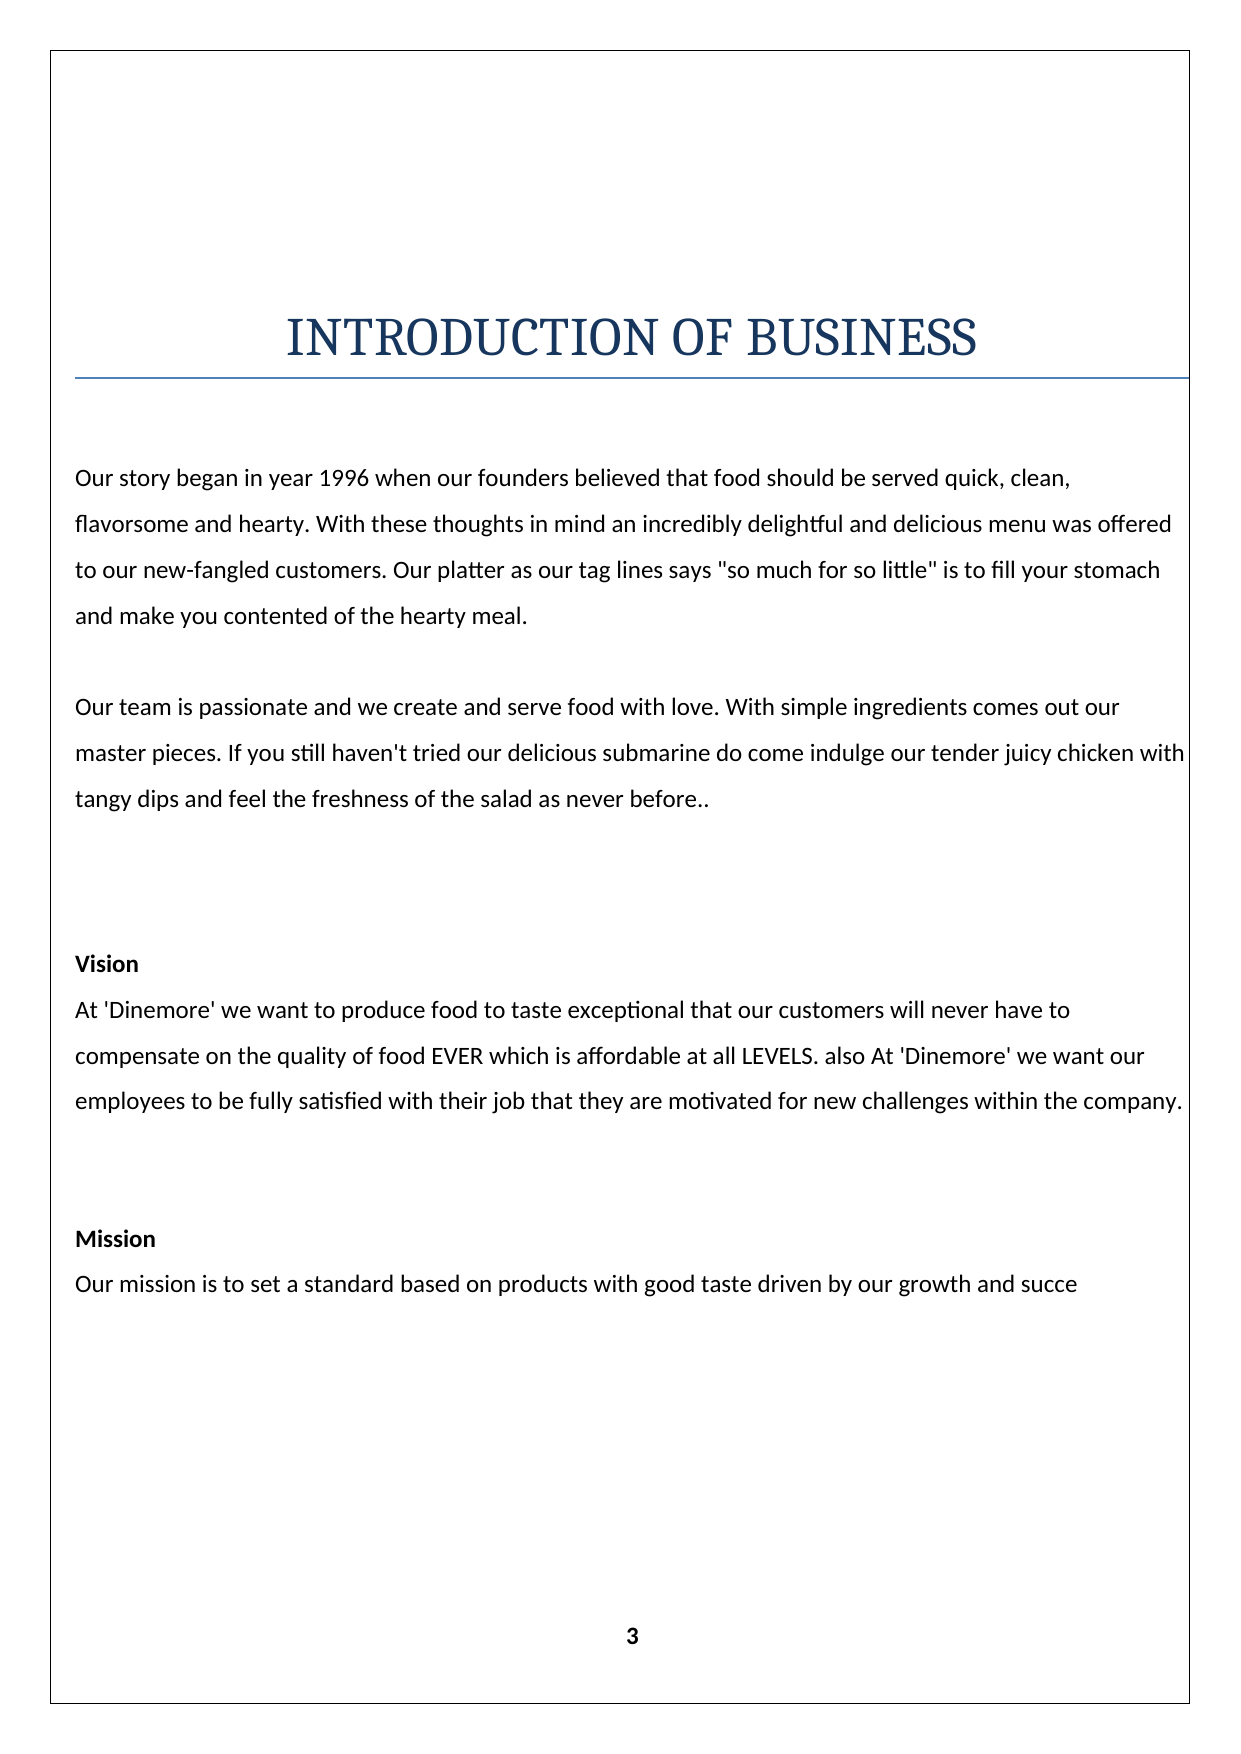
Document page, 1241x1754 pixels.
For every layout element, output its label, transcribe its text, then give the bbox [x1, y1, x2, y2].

title INTRODUCTION OF BUSINESS [75, 307, 1189, 377]
text Our story began in year 1996 when our founders believed that food should be served quick, clean, flavorsome and hearty. With these thoughts in mind an incredibly delightful and delicious menu was offered to our new-fangled customers. Our platter as our tag lines says "so much for so little" is to fill your stomach and make you contented of the hearty meal. Our team is passionate and we create and serve food with love. With simple ingredients comes out our master pieces. If you still haven't tried our delicious submarine do come indulge our tender juicy chicken with tangy dips and feel the freshness of the salad as never before.. [75, 463, 1189, 813]
text Vision At 'Dinemore' we want to produce food to taste exceptional that our customers will never have to compensate on the quality of food EVER which is affordable at all LEVELS. also At 'Dinemore' we want our employees to be fully satisfied with their job that they are motivated for new challenges within the company. Mission Our mission is to set a standard based on products with good taste driven by our growth and succe [75, 948, 1189, 1299]
